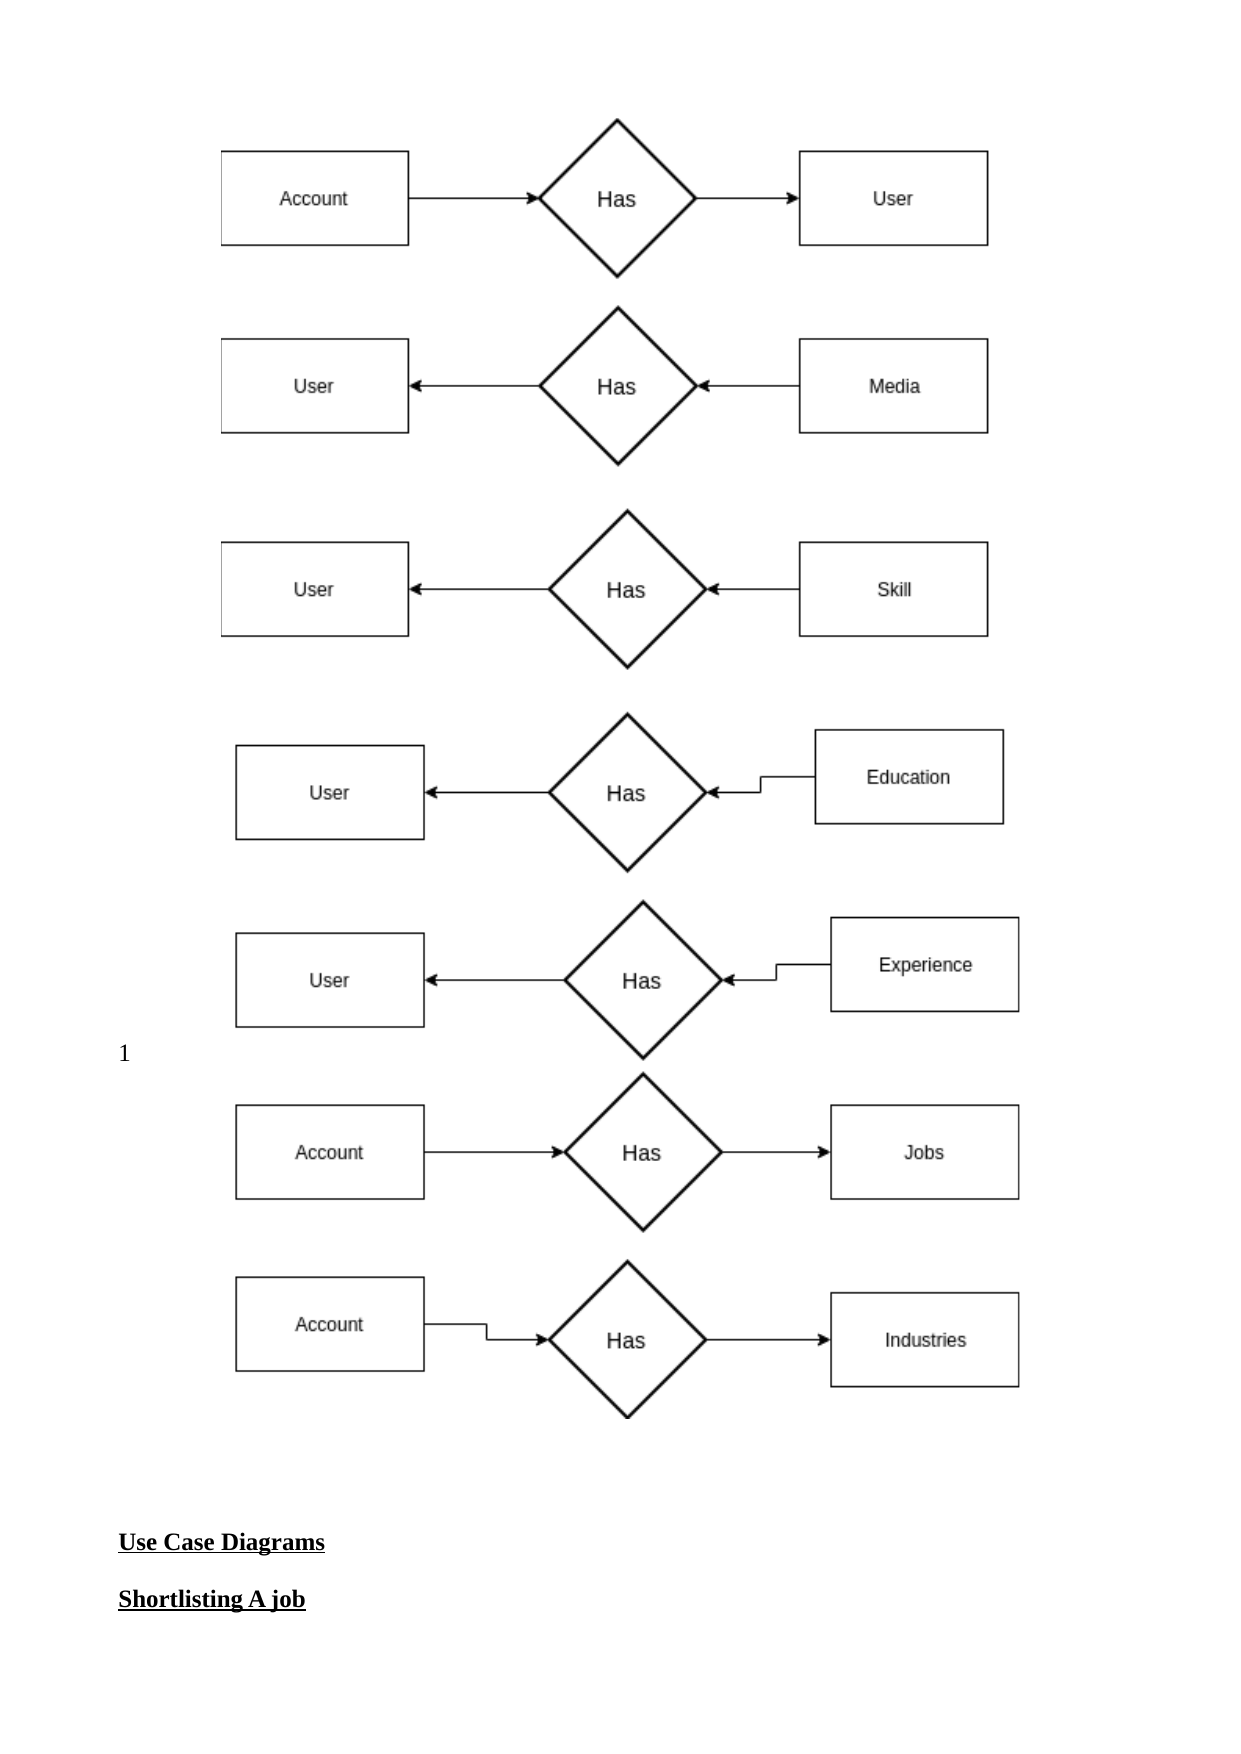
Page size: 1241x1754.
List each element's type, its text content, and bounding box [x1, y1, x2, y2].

text Use Case Diagrams [118, 1527, 1122, 1556]
text Shortlisting A job [118, 1584, 1122, 1613]
text 1 [118, 1038, 1122, 1067]
